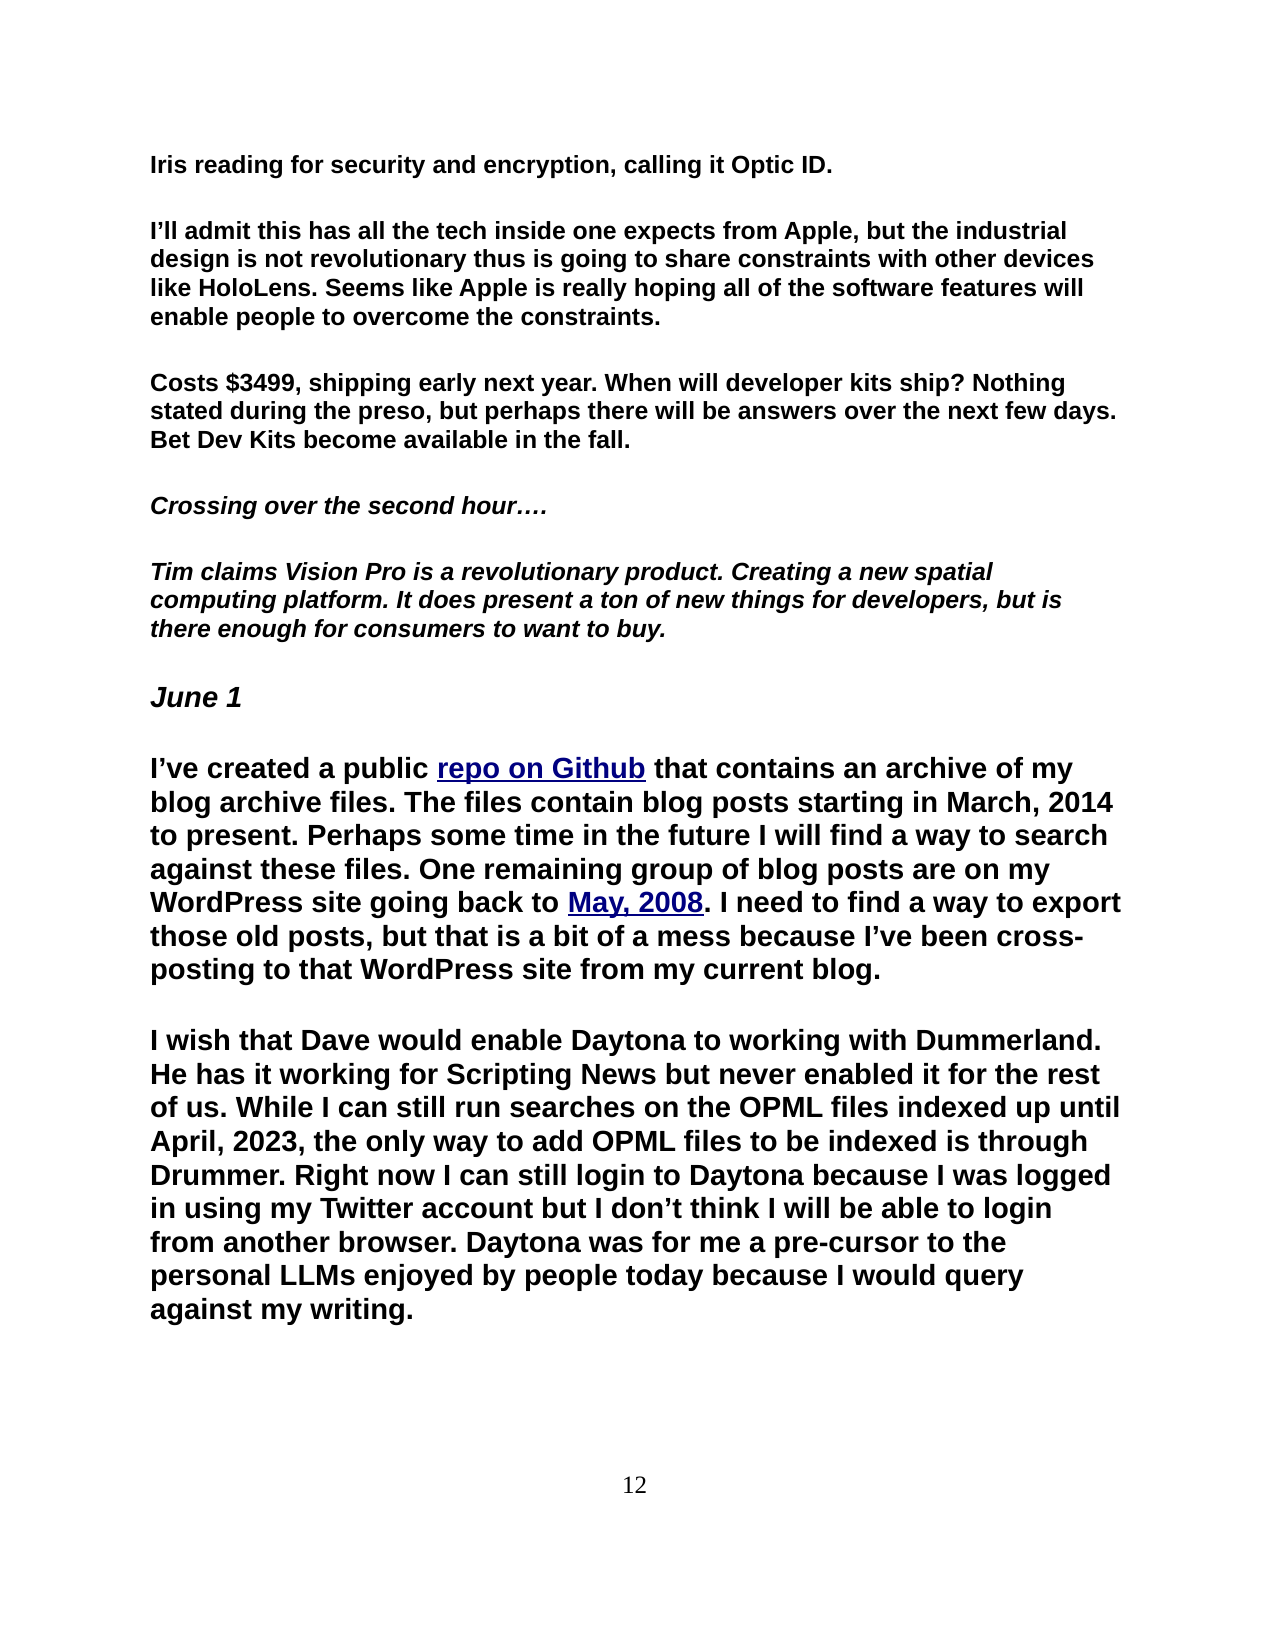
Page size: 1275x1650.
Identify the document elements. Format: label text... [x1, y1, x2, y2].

subtitle June 1 [150, 680, 1125, 713]
subtitle Costs $3499, shipping early next year. When will developer kits ship? Nothing stated during the preso, but perhaps there will be answers over the next few days. Bet Dev Kits become available in the fall. [150, 368, 1125, 453]
subtitle Tim claims Vision Pro is a revolutionary product. Creating a new spatial computing platform. It does present a ton of new things for developers, but is there enough for consumers to want to buy. [150, 557, 1125, 642]
subtitle I’ve created a public repo on Github that contains an archive of my blog archive files. The files contain blog posts starting in March, 2014 to present. Perhaps some time in the future I will find a way to search against these files. One remaining group of blog posts are on my WordPress site going back to May, 2008. I need to find a way to export those old posts, but that is a bit of a mess because I’ve been cross-posting to that WordPress site from my current blog. [150, 751, 1125, 986]
subtitle Iris reading for security and encryption, calling it Optic ID. [150, 150, 1125, 178]
subtitle Crossing over the second hour…. [150, 491, 1125, 519]
subtitle I’ll admit this has all the tech inside one expects from Apple, but the industrial design is not revolutionary thus is going to share constraints with other devices like HoloLens. Seems like Apple is really hoping all of the software features will enable people to overcome the constraints. [150, 216, 1125, 330]
subtitle I wish that Dave would enable Daytona to working with Dummerland. He has it working for Scripting News but never enabled it for the rest of us. While I can still run searches on the OPML files indexed up until April, 2023, the only way to add OPML files to be indexed is through Drummer. Right now I can still login to Daytona because I was logged in using my Twitter account but I don’t think I will be able to login from another browser. Daytona was for me a pre-cursor to the personal LLMs enjoyed by people today because I would query against my writing. [150, 1023, 1125, 1325]
